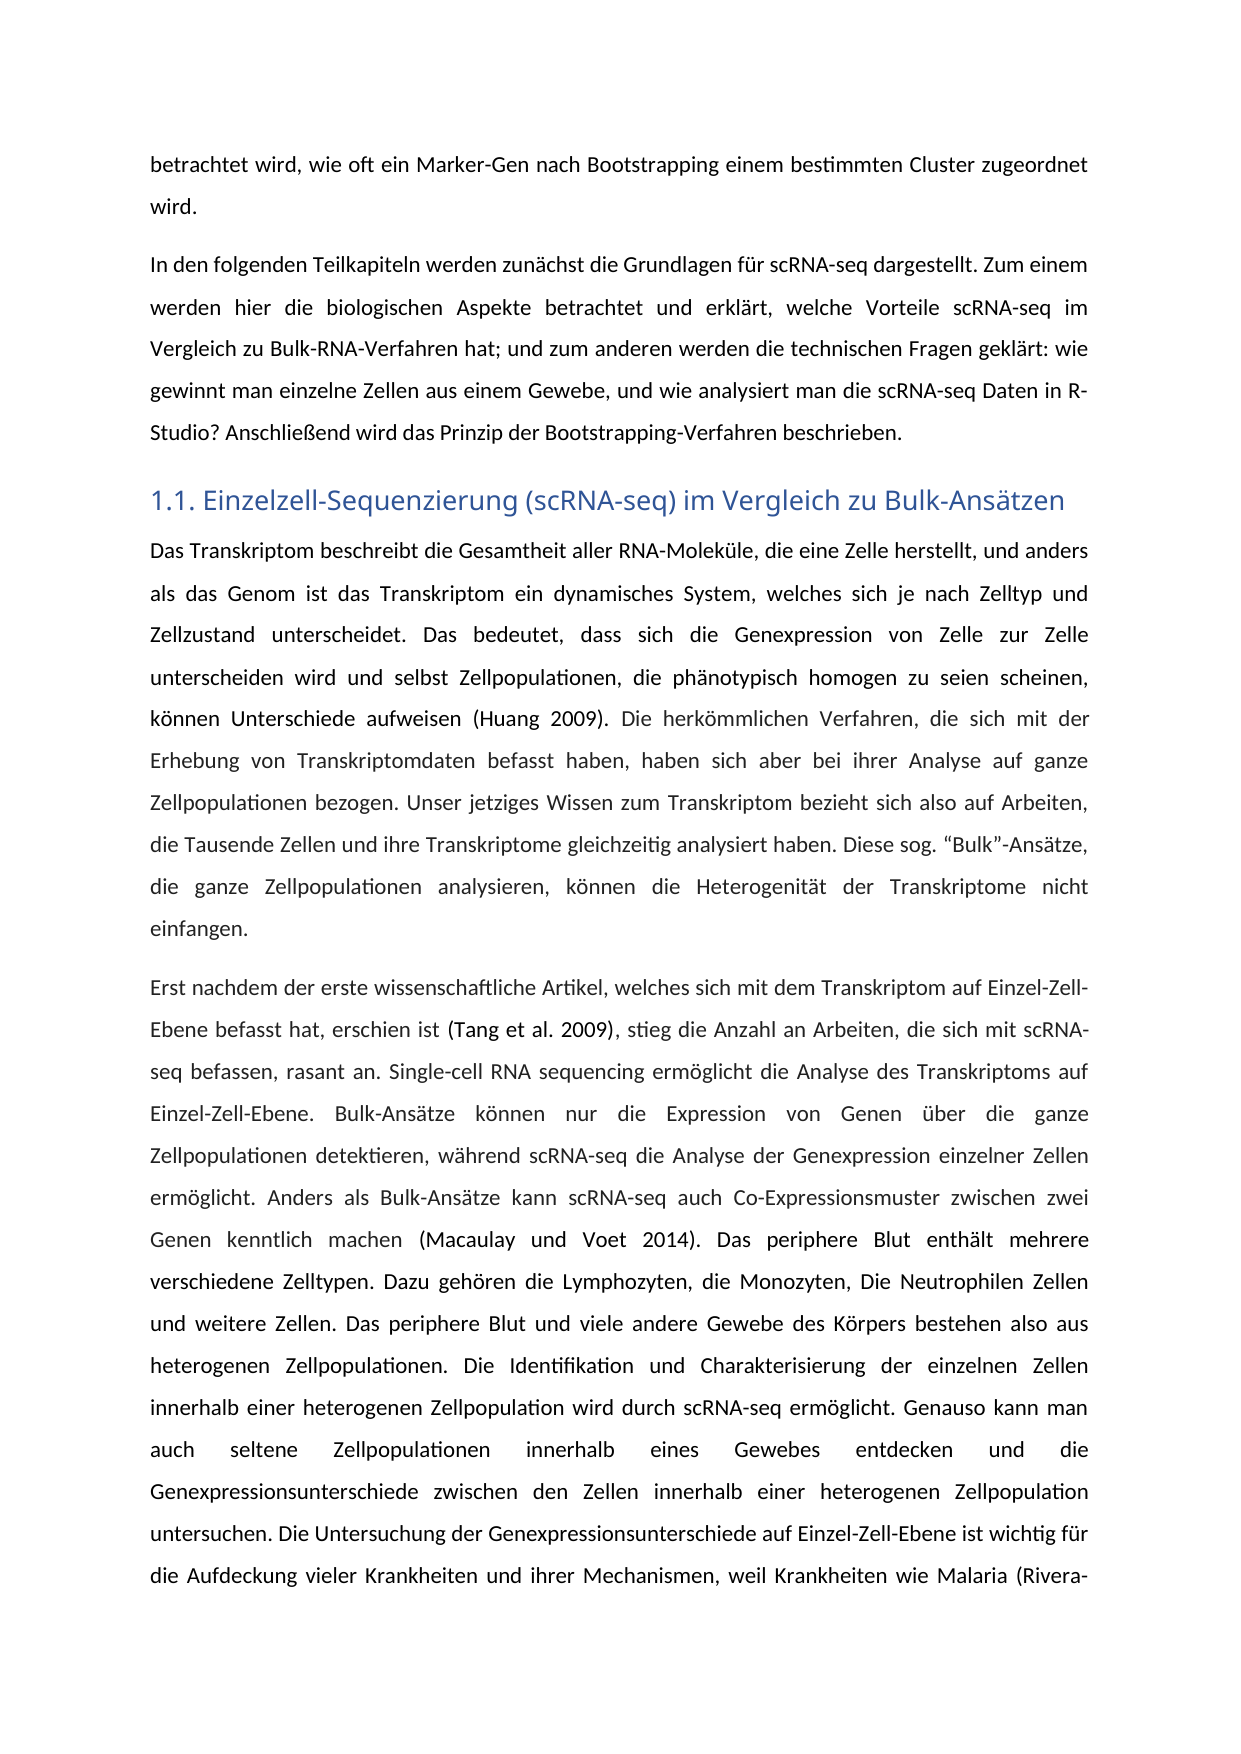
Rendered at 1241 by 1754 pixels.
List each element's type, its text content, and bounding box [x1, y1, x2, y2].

text Das Transkriptom beschreibt die Gesamtheit aller RNA-Moleküle, die eine Zelle herstellt, und anders als das Genom ist das Transkriptom ein dynamisches System, welches sich je nach Zelltyp und Zellzustand unterscheidet. Das bedeutet, dass sich die Genexpression von Zelle zur Zelle unterscheiden wird und selbst Zellpopulationen, die phänotypisch homogen zu seien scheinen, können Unterschiede aufweisen (Huang 2009). Die herkömmlichen Verfahren, die sich mit der Erhebung von Transkriptomdaten befasst haben, haben sich aber bei ihrer Analyse auf ganze Zellpopulationen bezogen. Unser jetziges Wissen zum Transkriptom bezieht sich also auf Arbeiten, die Tausende Zellen und ihre Transkriptome gleichzeitig analysiert haben. Diese sog. “Bulk”-Ansätze, die ganze Zellpopulationen analysieren, können die Heterogenität der Transkriptome nicht einfangen. [150, 537, 1090, 942]
text Erst nachdem der erste wissenschaftliche Artikel, welches sich mit dem Transkriptom auf Einzel-Zell-Ebene befasst hat, erschien ist (Tang et al. 2009), stieg die Anzahl an Arbeiten, die sich mit scRNA-seq befassen, rasant an. Single-cell RNA sequencing ermöglicht die Analyse des Transkriptoms auf Einzel-Zell-Ebene. Bulk-Ansätze können nur die Expression von Genen über die ganze Zellpopulationen detektieren, während scRNA-seq die Analyse der Genexpression einzelner Zellen ermöglicht. Anders als Bulk-Ansätze kann scRNA-seq auch Co-Expressionsmuster zwischen zwei Genen kenntlich machen (Macaulay und Voet 2014). Das periphere Blut enthält mehrere verschiedene Zelltypen. Dazu gehören die Lymphozyten, die Monozyten, Die Neutrophilen Zellen und weitere Zellen. Das periphere Blut und viele andere Gewebe des Körpers bestehen also aus heterogenen Zellpopulationen. Die Identifikation und Charakterisierung der einzelnen Zellen innerhalb einer heterogenen Zellpopulation wird durch scRNA-seq ermöglicht. Genauso kann man auch seltene Zellpopulationen innerhalb eines Gewebes entdecken und die Genexpressionsunterschiede zwischen den Zellen innerhalb einer heterogenen Zellpopulation untersuchen. Die Untersuchung der Genexpressionsunterschiede auf Einzel-Zell-Ebene ist wichtig für die Aufdeckung vieler Krankheiten und ihrer Mechanismen, weil Krankheiten wie Malaria (Rivera- [150, 973, 1090, 1589]
text In den folgenden Teilkapiteln werden zunächst die Grundlagen für scRNA-seq dargestellt. Zum einem werden hier die biologischen Aspekte betrachtet und erklärt, welche Vorteile scRNA-seq im Vergleich zu Bulk-RNA-Verfahren hat; und zum anderen werden die technischen Fragen geklärt: wie gewinnt man einzelne Zellen aus einem Gewebe, und wie analysiert man die scRNA-seq Daten in R-Studio? Anschließend wird das Prinzip der Bootstrapping-Verfahren beschrieben. [150, 251, 1090, 447]
subtitle 1.1. Einzelzell-Sequenzierung (scRNA-seq) im Vergleich zu Bulk-Ansätzen [150, 481, 1090, 518]
text betrachtet wird, wie oft ein Marker-Gen nach Bootstrapping einem bestimmten Cluster zugeordnet wird. [150, 150, 1090, 220]
